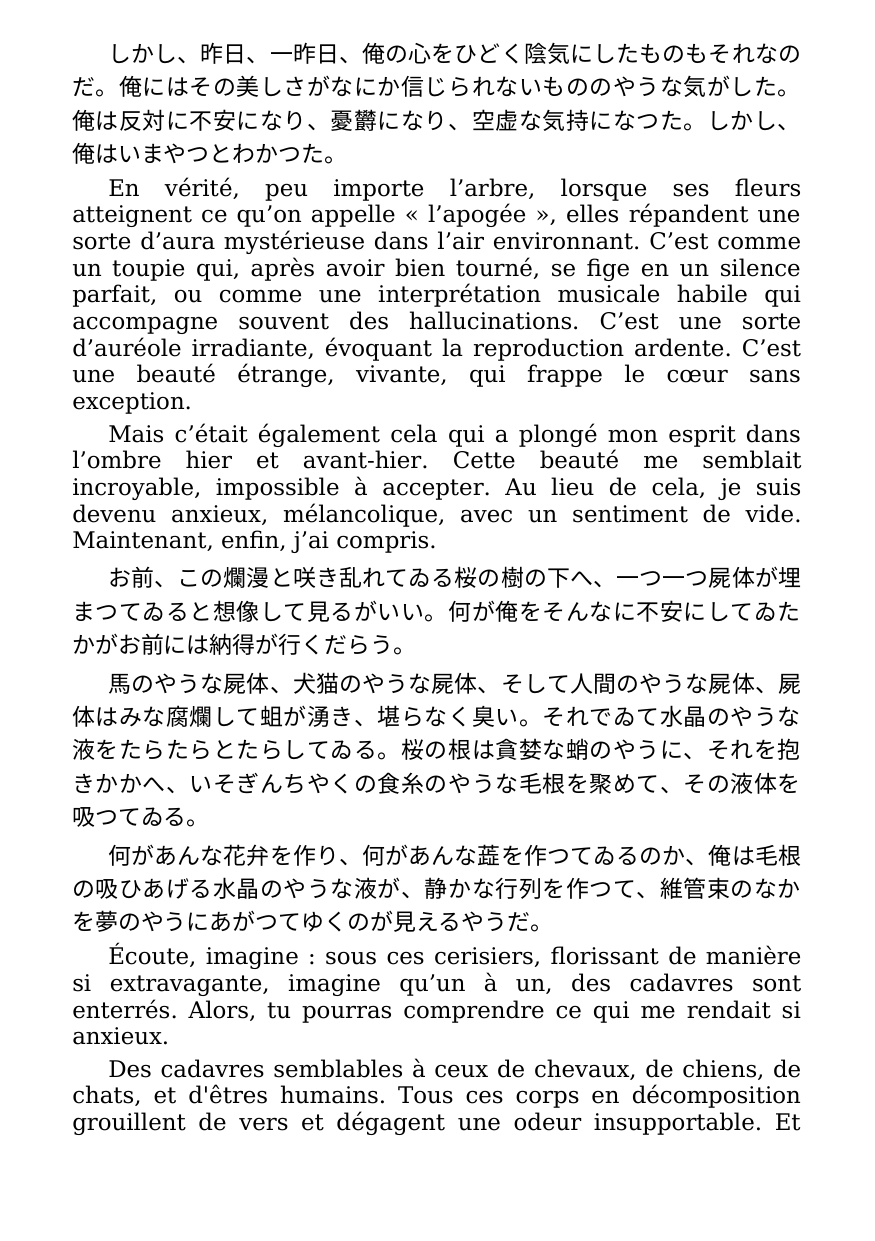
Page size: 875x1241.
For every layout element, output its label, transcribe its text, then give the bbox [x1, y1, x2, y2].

text Des cadavres semblables à ceux de chevaux, de chiens, de chats, et d'êtres humains. Tous ces corps en décomposition grouillent de vers et dégagent une odeur insupportable. Et [72, 1056, 802, 1136]
text お前、この爛漫と咲き乱れてゐる桜の樹の下へ、一つ一つ屍体が埋まつてゐると想像して見るがいい。何が俺をそんなに不安にしてゐたかがお前には納得が行くだらう。 [72, 560, 802, 660]
text Mais c’était également cela qui a plongé mon esprit dans l’ombre hier et avant-hier. Cette beauté me semblait incroyable, impossible à accepter. Au lieu de cela, je suis devenu anxieux, mélancolique, avec un sentiment de vide. Maintenant, enfin, j’ai compris. [72, 421, 802, 554]
text En vérité, peu importe l’arbre, lorsque ses fleurs atteignent ce qu’on appelle « l’apogée », elles répandent une sorte d’aura mystérieuse dans l’air environnant. C’est comme un toupie qui, après avoir bien tourné, se fige en un silence parfait, ou comme une interprétation musicale habile qui accompagne souvent des hallucinations. C’est une sorte d’auréole irradiante, évoquant la reproduction ardente. C’est une beauté étrange, vivante, qui frappe le cœur sans exception. [72, 175, 802, 415]
text Écoute, imagine : sous ces cerisiers, florissant de manière si extravagante, imagine qu’un à un, des cadavres sont enterrés. Alors, tu pourras comprendre ce qui me rendait si anxieux. [72, 943, 802, 1050]
text 何があんな花弁を作り、何があんな蕋を作つてゐるのか、俺は毛根の吸ひあげる水晶のやうな液が、静かな行列を作つて、維管束のなかを夢のやうにあがつてゆくのが見えるやうだ。 [72, 838, 802, 937]
text しかし、昨日、一昨日、俺の心をひどく陰気にしたものもそれなのだ。俺にはその美しさがなにか信じられないもののやうな気がした。俺は反対に不安になり、憂欝になり、空虚な気持になつた。しかし、俺はいまやつとわかつた。 [72, 36, 802, 169]
text 馬のやうな屍体、犬猫のやうな屍体、そして人間のやうな屍体、屍体はみな腐爛して蛆が湧き、堪らなく臭い。それでゐて水晶のやうな液をたらたらとたらしてゐる。桜の根は貪婪な蛸のやうに、それを抱きかかへ、いそぎんちやくの食糸のやうな毛根を聚めて、その液体を吸つてゐる。 [72, 666, 802, 832]
